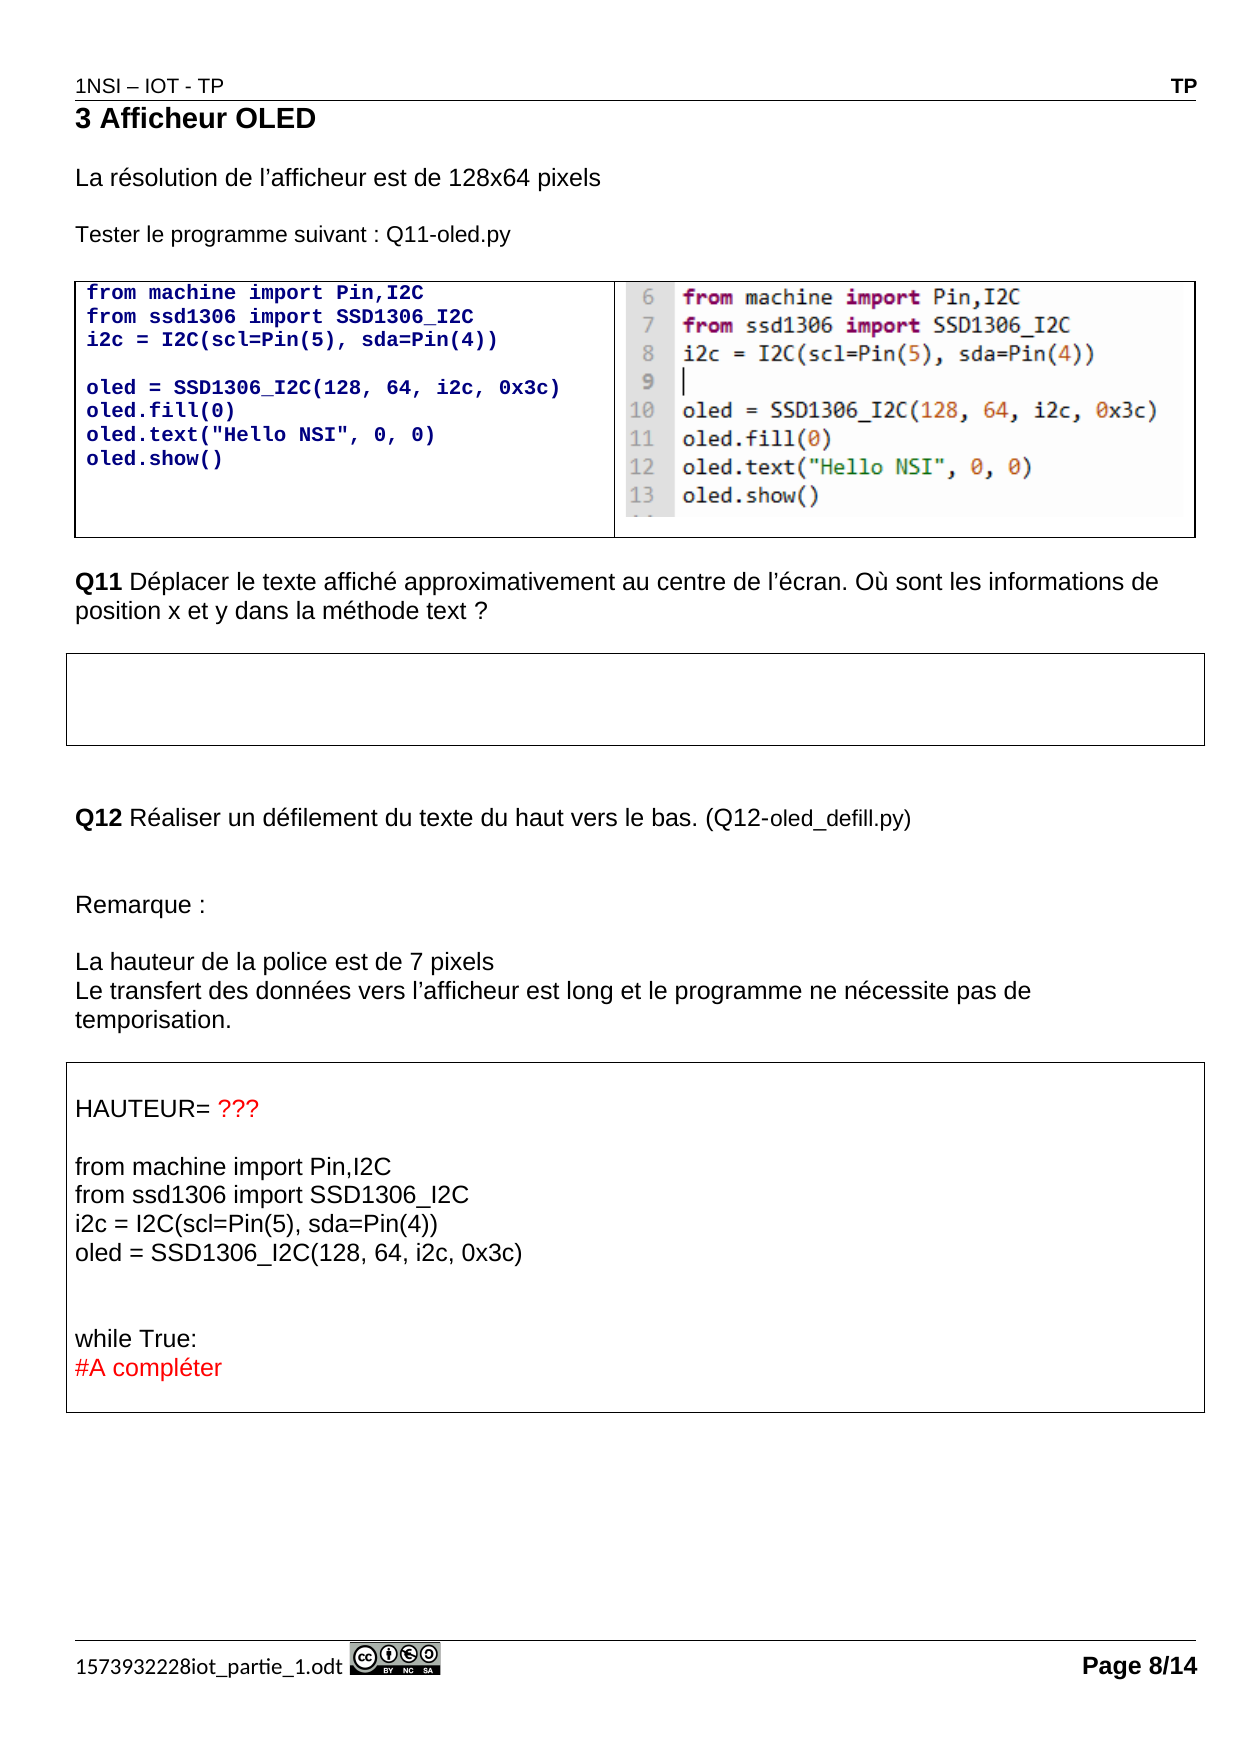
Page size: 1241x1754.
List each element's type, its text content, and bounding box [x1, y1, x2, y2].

text HAUTEUR= ??? [75, 1094, 1196, 1123]
picture [349, 1642, 441, 1675]
text #A compléter [75, 1353, 1196, 1381]
text La résolution de l’afficheur est de 128x64 pixels [75, 163, 1196, 192]
text 3 Afficheur OLED [75, 101, 1196, 134]
text Le transfert des données vers l’afficheur est long et le programme ne nécessite pas de temporisation. [75, 976, 1196, 1033]
text Remarque : [75, 889, 1196, 918]
text from ssd1306 import SSD1306_I2C [75, 1180, 1196, 1209]
text Tester le programme suivant : Q11-oled.py [75, 221, 1196, 247]
text oled = SSD1306_I2C(128, 64, i2c, 0x3c) [75, 1238, 1196, 1266]
text i2c = I2C(scl=Pin(5), sda=Pin(4)) [75, 1209, 1196, 1238]
text La hauteur de la police est de 7 pixels [75, 947, 1196, 976]
text while True: [75, 1324, 1196, 1353]
table_header [615, 282, 1194, 537]
text Q12 Réaliser un défilement du texte du haut vers le bas. (Q12-oled_defill.py) [75, 803, 1196, 832]
text from machine import Pin,I2C [75, 1151, 1196, 1180]
text Q11 Déplacer le texte affiché approximativement au centre de l’écran. Où sont les informations de position x et y dans la méthode text ? [75, 567, 1196, 624]
table_header from machine import Pin,I2C from ssd1306 import SSD1306_I2C i2c = I2C(scl=Pin(5), sda=Pin(4)) oled = SSD1306_I2C(128, 64, i2c, 0x3c) oled.fill(0) oled.text("Hello NSI", 0, 0) oled.show() [76, 282, 614, 537]
